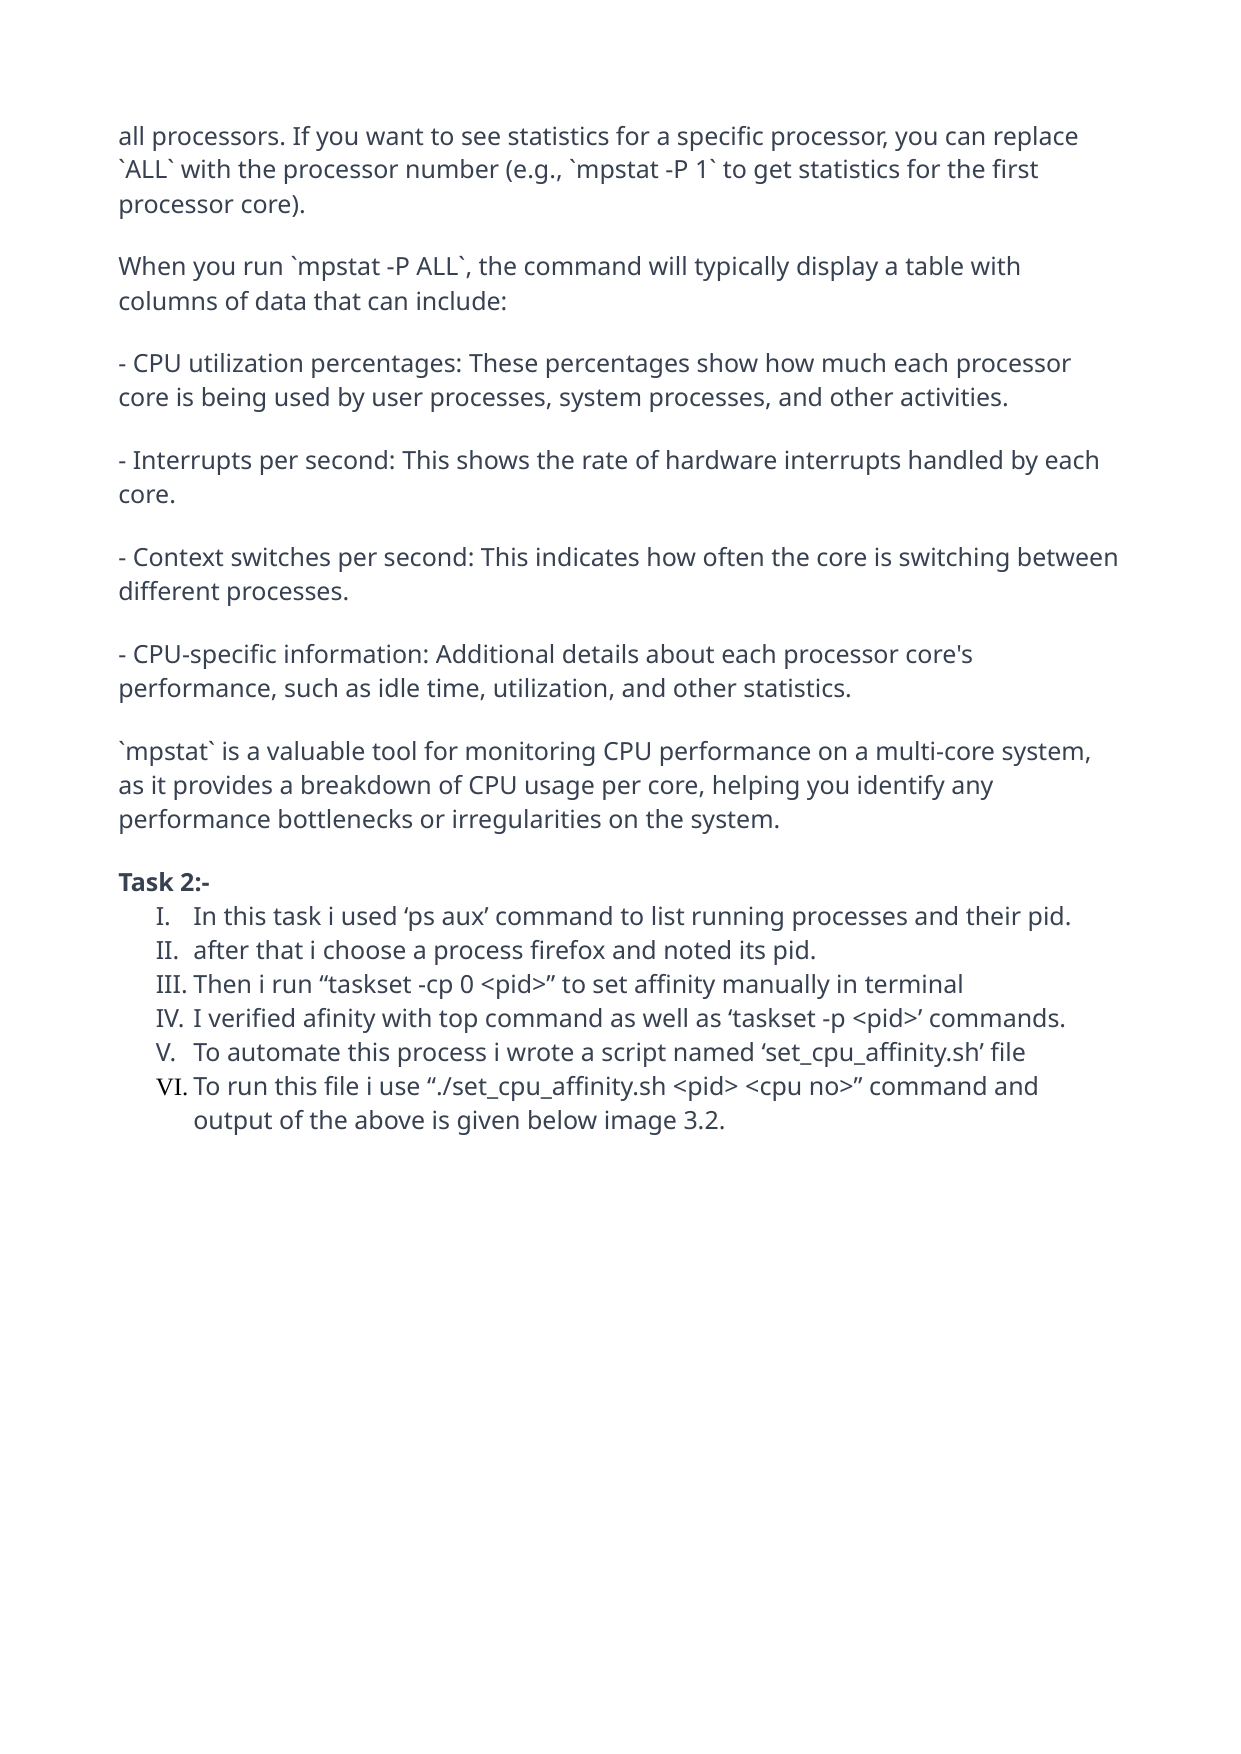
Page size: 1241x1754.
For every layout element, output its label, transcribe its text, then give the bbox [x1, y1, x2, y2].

list Then i run “taskset -cp 0 <pid>” to set affinity manually in terminal [156, 967, 1122, 1001]
list To run this file i use “./set_cpu_affinity.sh <pid> <cpu no>” command and output of the above is given below image 3.2. [156, 1069, 1122, 1137]
text all processors. If you want to see statistics for a specific processor, you can replace `ALL` with the processor number (e.g., `mpstat -P 1` to get statistics for the first processor core). [118, 118, 1122, 220]
list I verified afinity with top command as well as ‘taskset -p <pid>’ commands. [156, 1001, 1122, 1035]
list after that i choose a process firefox and noted its pid. [156, 932, 1122, 967]
text When you run `mpstat -P ALL`, the command will typically display a table with columns of data that can include: [118, 249, 1122, 317]
text `mpstat` is a valuable tool for monitoring CPU performance on a multi-core system, as it provides a breakdown of CPU usage per core, helping you identify any performance bottlenecks or irregularities on the system. [118, 733, 1122, 836]
text Task 2:- [118, 864, 1122, 898]
list In this task i used ‘ps aux’ command to list running processes and their pid. [156, 898, 1122, 932]
list To automate this process i wrote a script named ‘set_cpu_affinity.sh’ file [156, 1035, 1122, 1069]
text - CPU-specific information: Additional details about each processor core's performance, such as idle time, utilization, and other statistics. [118, 637, 1122, 705]
text - CPU utilization percentages: These percentages show how much each processor core is being used by user processes, system processes, and other activities. [118, 346, 1122, 414]
text - Context switches per second: This indicates how often the core is switching between different processes. [118, 540, 1122, 608]
text - Interrupts per second: This shows the rate of hardware interrupts handled by each core. [118, 443, 1122, 511]
